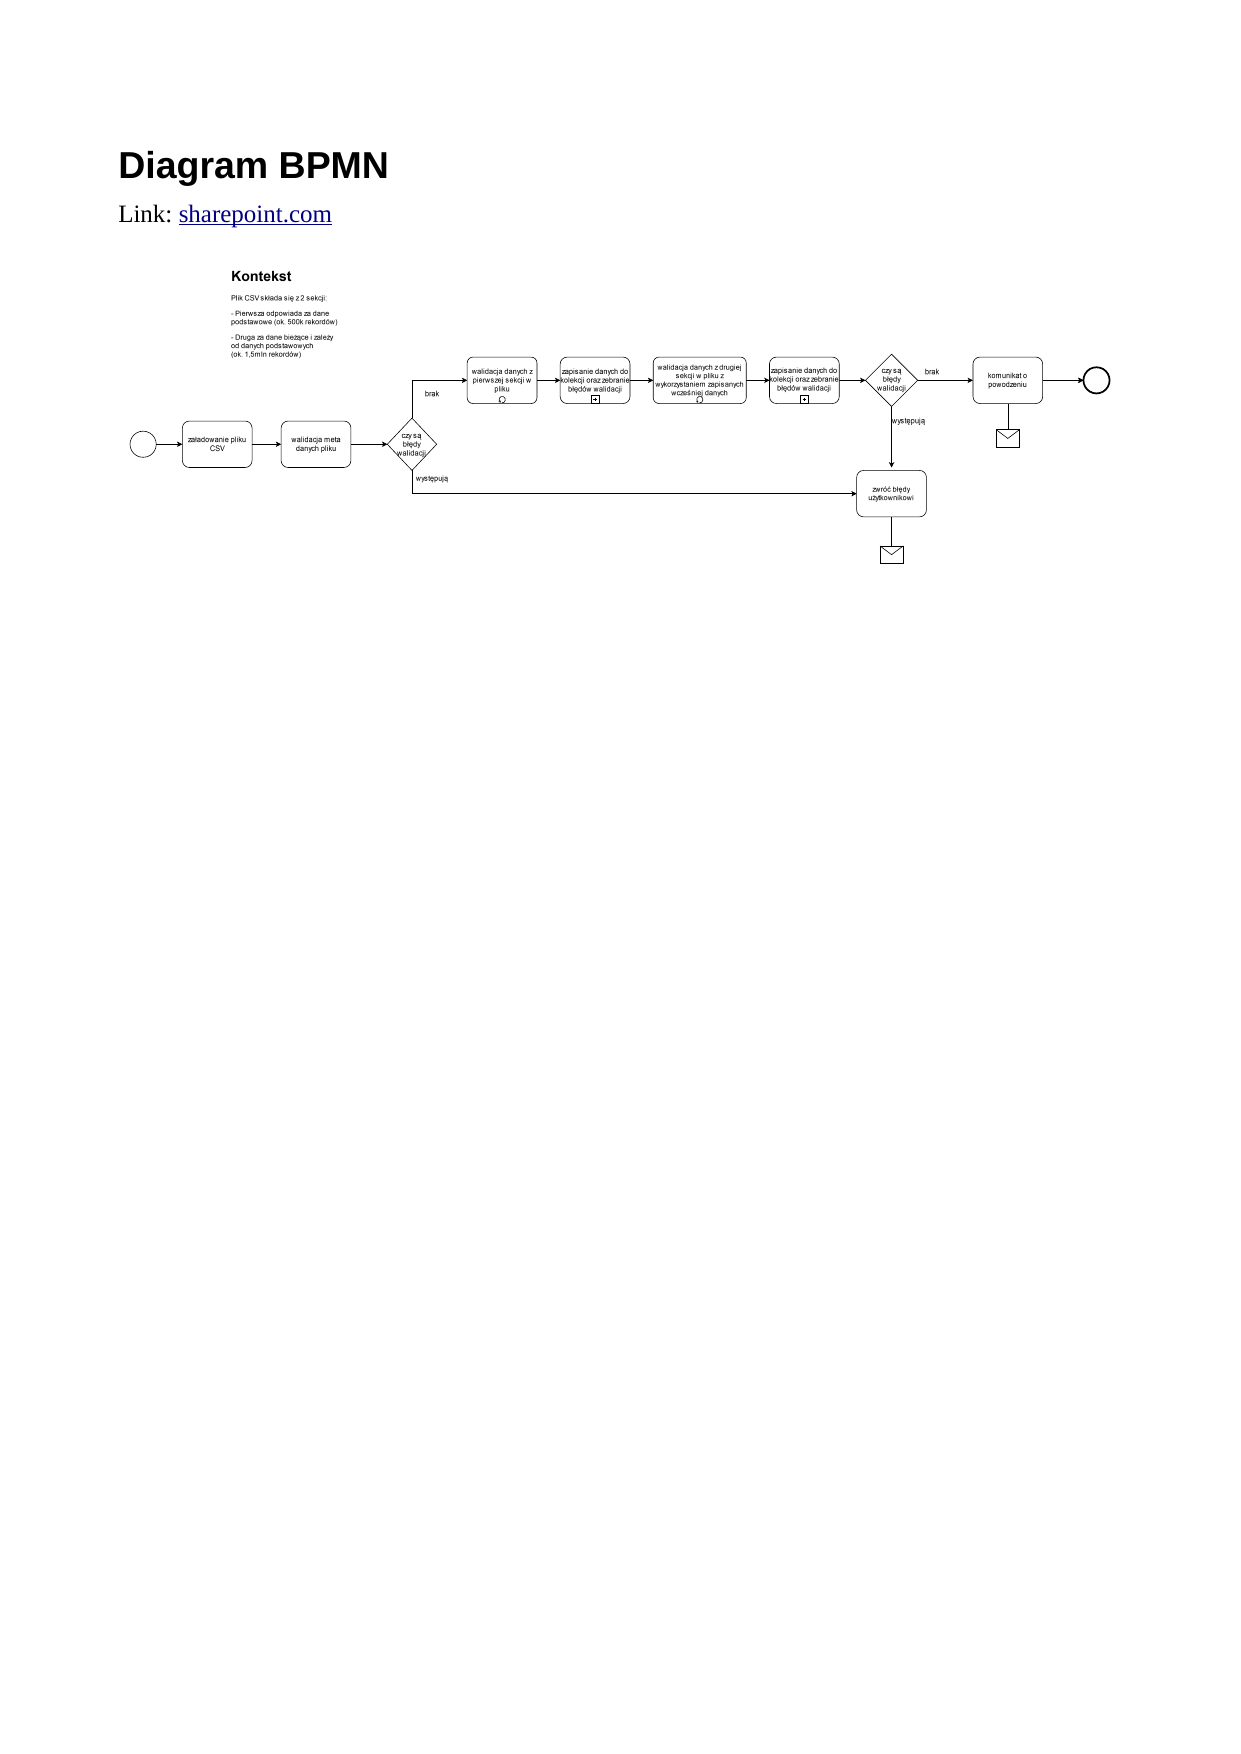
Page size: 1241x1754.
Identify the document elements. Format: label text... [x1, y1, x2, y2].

text Link: sharepoint.com [118, 199, 1122, 227]
subtitle Diagram BPMN [118, 143, 1122, 186]
